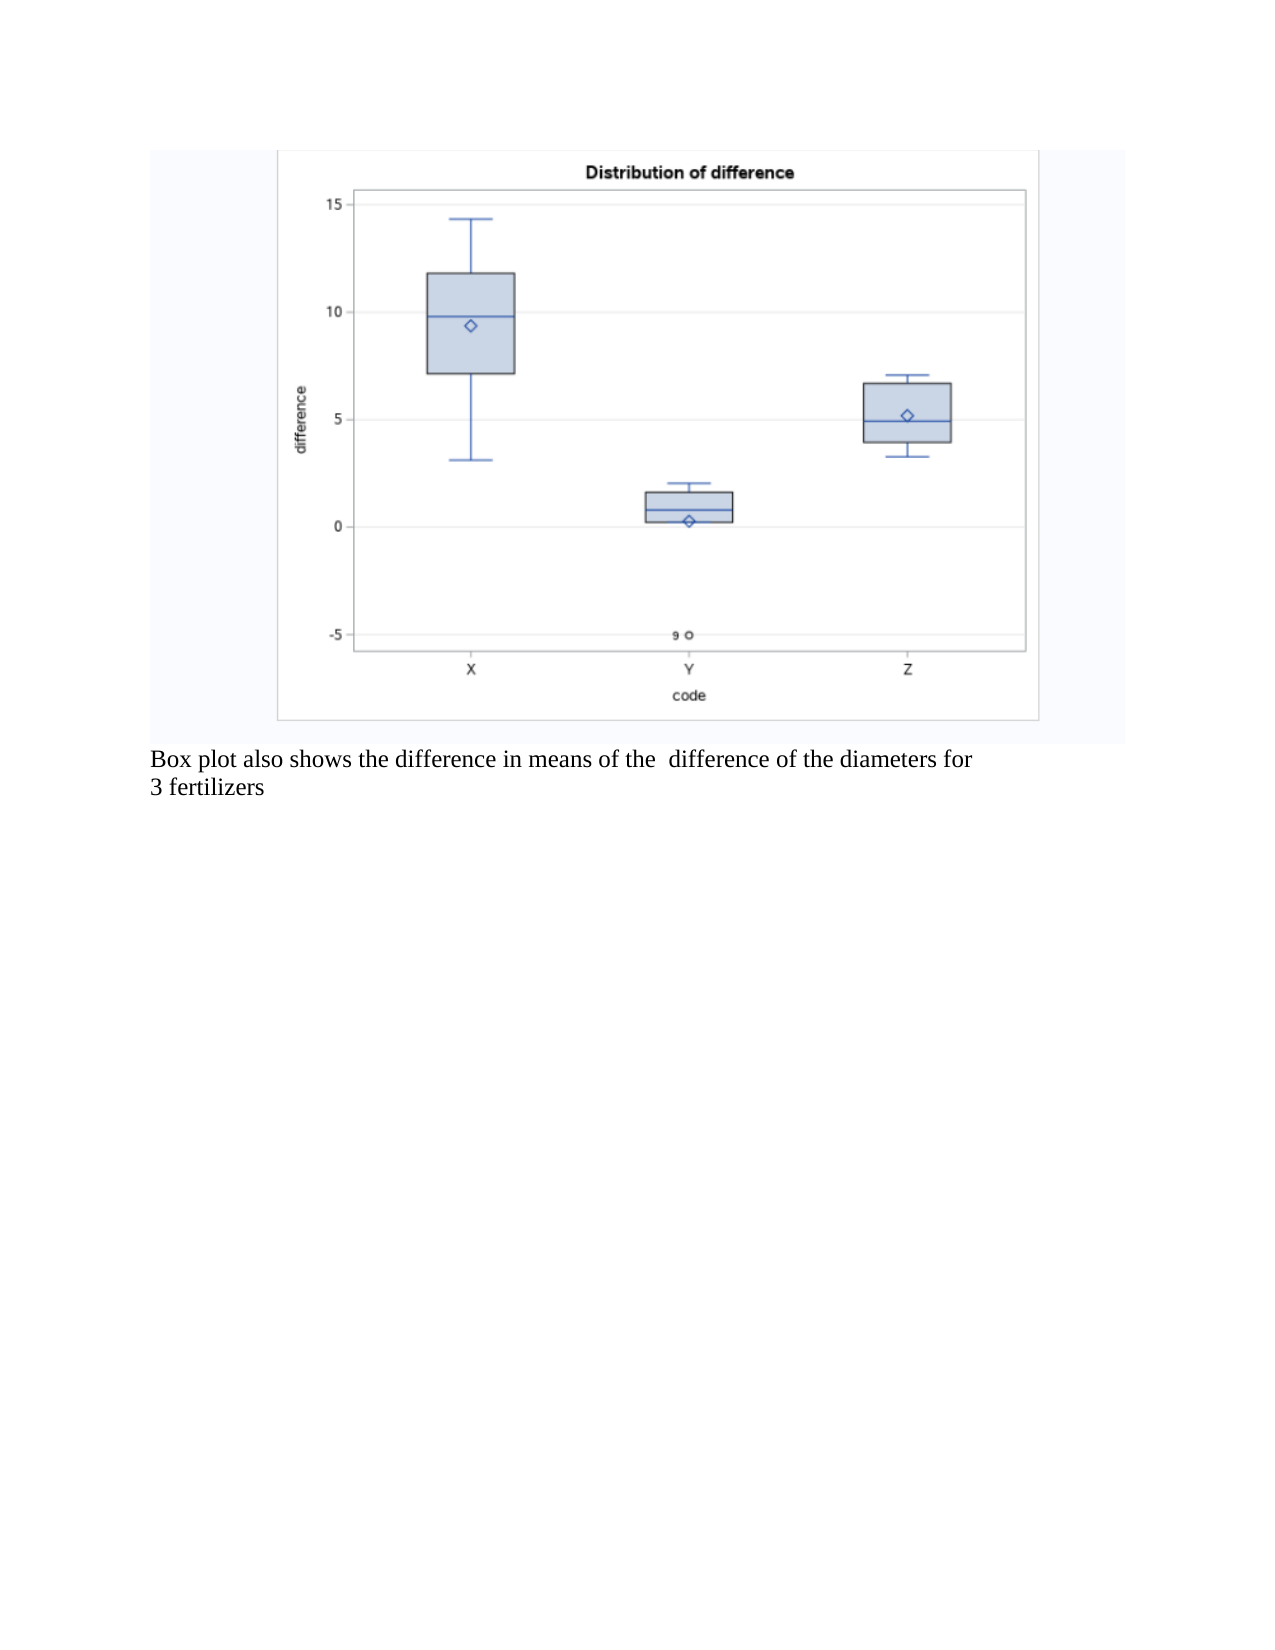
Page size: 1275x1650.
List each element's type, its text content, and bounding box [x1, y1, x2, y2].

picture [150, 150, 1125, 744]
text 3 fertilizers [150, 772, 1125, 801]
text Box plot also shows the difference in means of the difference of the diameters for [150, 744, 1125, 772]
